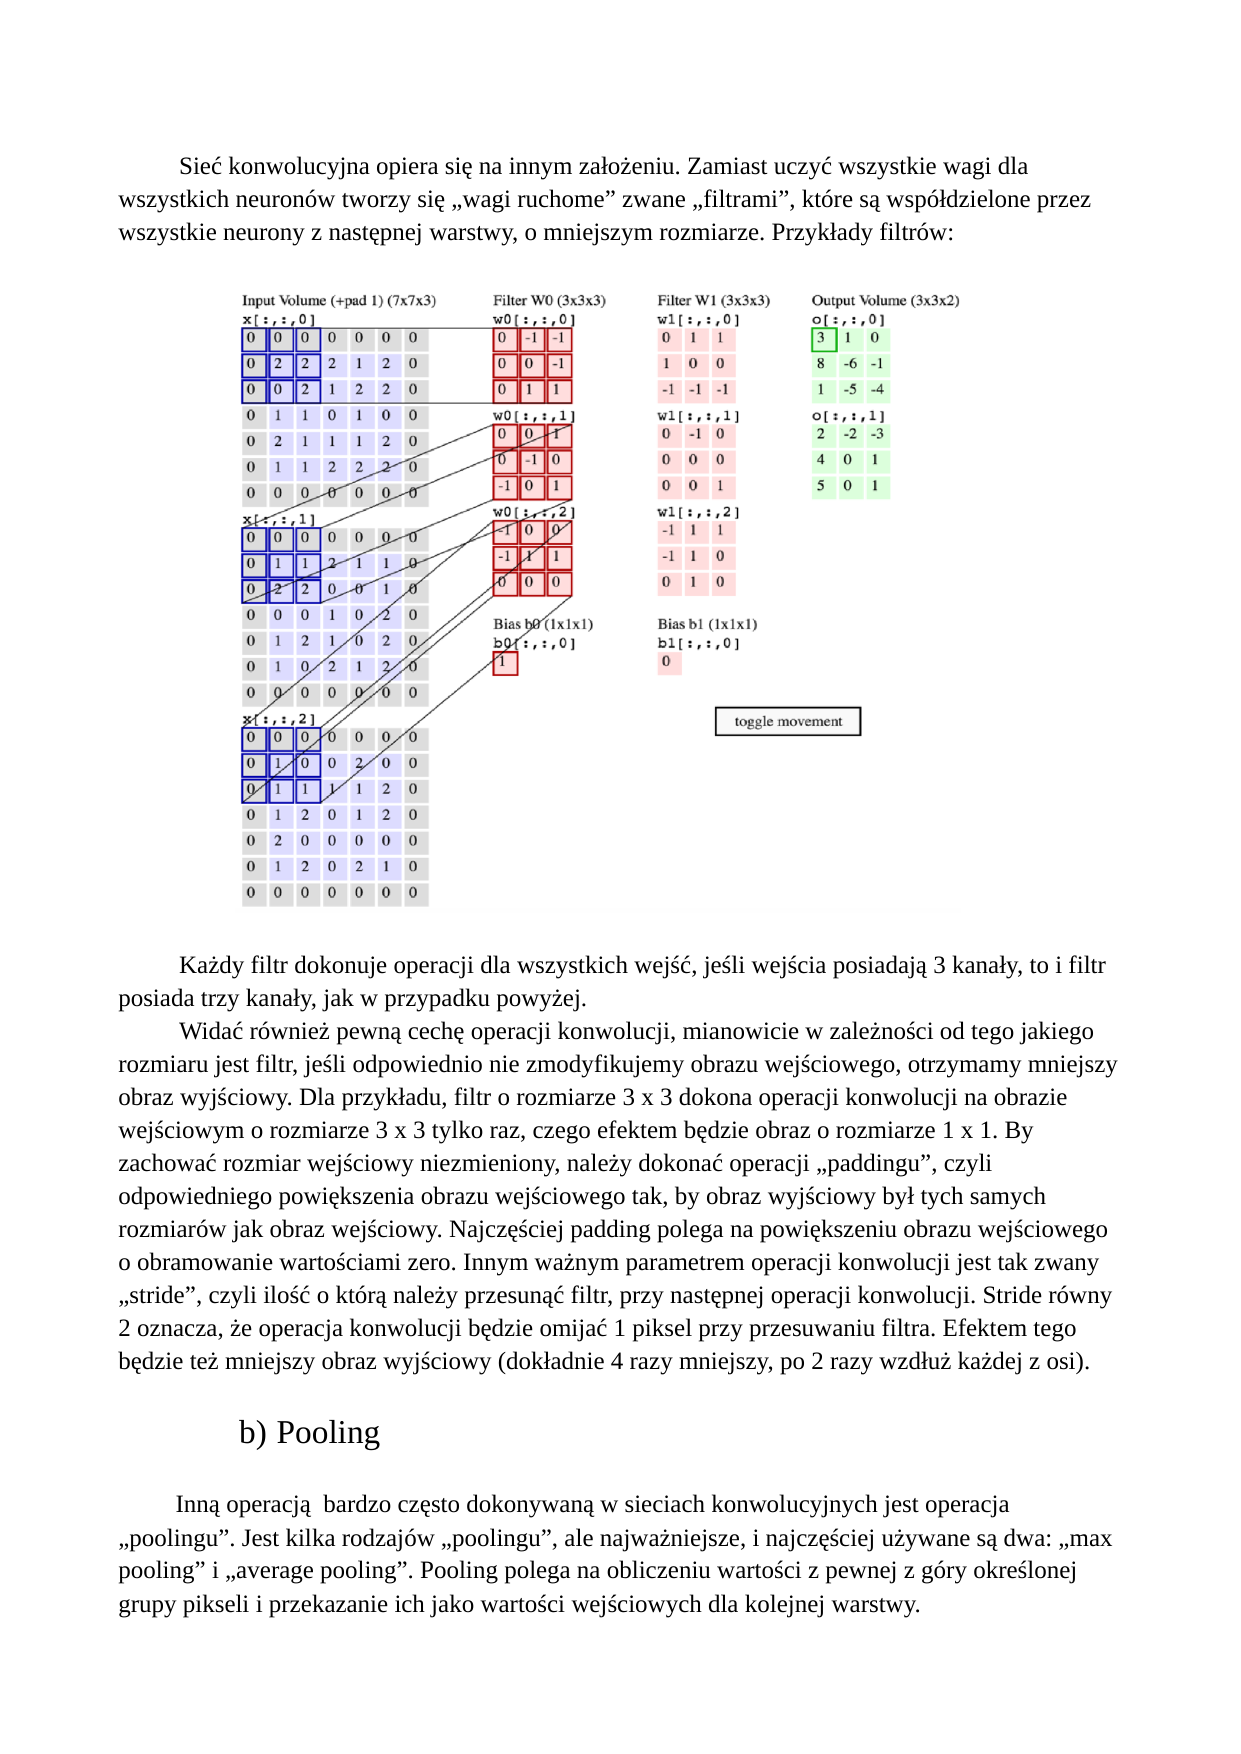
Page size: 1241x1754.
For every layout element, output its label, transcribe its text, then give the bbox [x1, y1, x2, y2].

text Każdy filtr dokonuje operacji dla wszystkich wejść, jeśli wejścia posiadają 3 kanały, to i filtr posiada trzy kanały, jak w przypadku powyżej. [118, 950, 1122, 1012]
text Sieć konwolucyjna opiera się na innym założeniu. Zamiast uczyć wszystkie wagi dla wszystkich neuronów tworzy się „wagi ruchome” zwane „filtrami”, które są współdzielone przez wszystkie neurony z następnej warstwy, o mniejszym rozmiarze. Przykłady filtrów: [118, 151, 1122, 246]
list Pooling [231, 1412, 1122, 1451]
text Inną operacją bardzo często dokonywaną w sieciach konwolucyjnych jest operacja „poolingu”. Jest kilka rodzajów „poolingu”, ale najważniejsze, i najczęściej używane są dwa: „max pooling” i „average pooling”. Pooling polega na obliczeniu wartości z pewnej z góry określonej grupy pikseli i przekazanie ich jako wartości wejściowych dla kolejnej warstwy. [118, 1489, 1122, 1617]
text Widać również pewną cechę operacji konwolucji, mianowicie w zależności od tego jakiego rozmiaru jest filtr, jeśli odpowiednio nie zmodyfikujemy obrazu wejściowego, otrzymamy mniejszy obraz wyjściowy. Dla przykładu, filtr o rozmiarze 3 x 3 dokona operacji konwolucji na obrazie wejściowym o rozmiarze 3 x 3 tylko raz, czego efektem będzie obraz o rozmiarze 1 x 1. By zachować rozmiar wejściowy niezmieniony, należy dokonać operacji „paddingu”, czyli odpowiedniego powiększenia obrazu wejściowego tak, by obraz wyjściowy był tych samych rozmiarów jak obraz wejściowy. Najczęściej padding polega na powiększeniu obrazu wejściowego o obramowanie wartościami zero. Innym ważnym parametrem operacji konwolucji jest tak zwany „stride”, czyli ilość o którą należy przesunąć filtr, przy następnej operacji konwolucji. Stride równy 2 oznacza, że operacja konwolucji będzie omijać 1 piksel przy przesuwaniu filtra. Efektem tego będzie też mniejszy obraz wyjściowy (dokładnie 4 razy mniejszy, po 2 razy wzdłuż każdej z osi). [118, 1016, 1122, 1375]
picture [235, 289, 961, 913]
